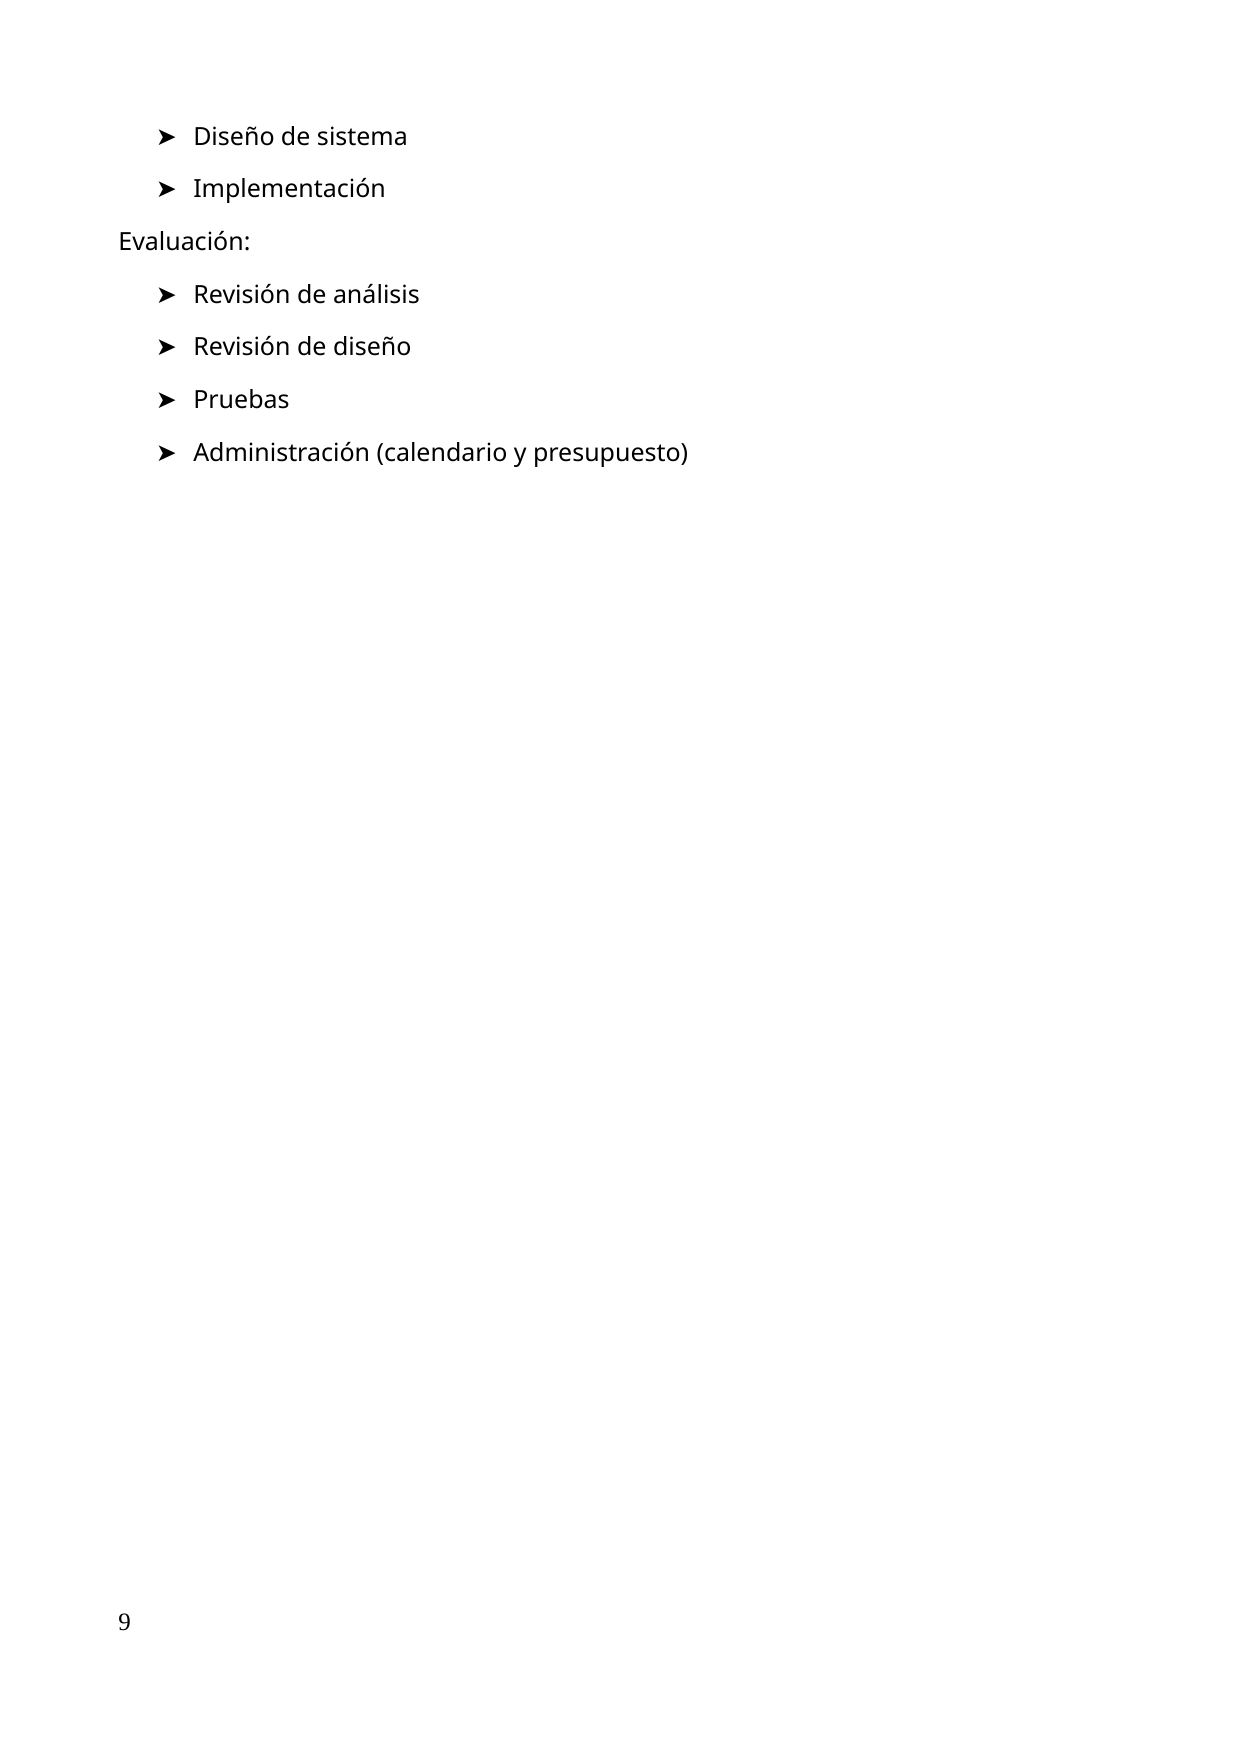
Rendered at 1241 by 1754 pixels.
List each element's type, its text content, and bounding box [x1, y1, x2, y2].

list Revisión de diseño [156, 329, 1122, 363]
list Revisión de análisis [156, 276, 1122, 310]
list Administración (calendario y presupuesto) [156, 434, 1122, 468]
list Pruebas [156, 382, 1122, 416]
list Implementación [156, 171, 1122, 205]
list Diseño de sistema [156, 118, 1122, 152]
list Evaluación: [118, 223, 1122, 258]
